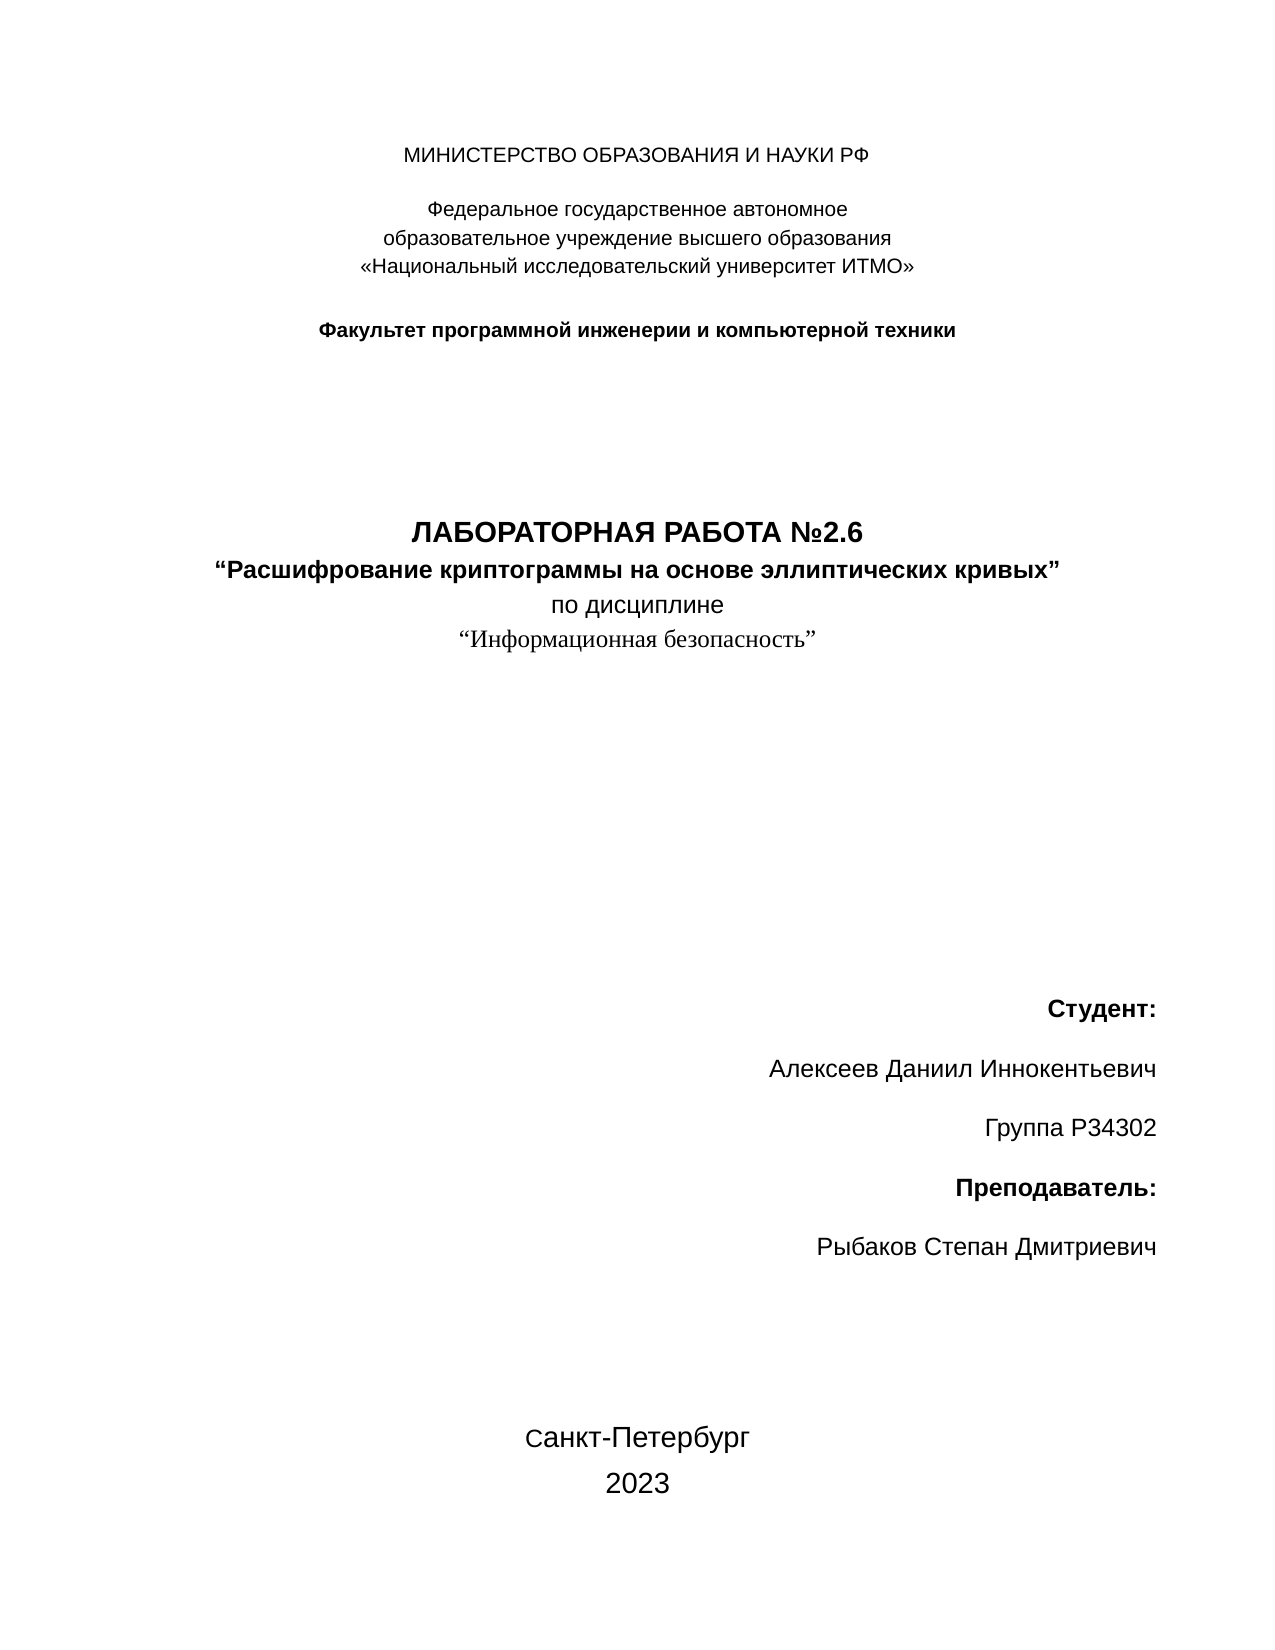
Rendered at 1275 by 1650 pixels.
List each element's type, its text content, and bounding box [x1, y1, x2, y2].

text Рыбаков Степан Дмитриевич [118, 1232, 1157, 1261]
text Студент: [118, 994, 1157, 1023]
text Санкт-Петербург 2023 [118, 1339, 1157, 1500]
text ЛАБОРАТОРНАЯ РАБОТА №2.6 [118, 515, 1157, 549]
text Преподаватель: [793, 1173, 1157, 1201]
text МИНИСТЕРСТВО ОБРАЗОВАНИЯ И НАУКИ РФ [118, 143, 1155, 167]
text образовательное учреждение высшего образования [118, 226, 1157, 249]
text Алексеев Даниил Иннокентьевич [620, 1054, 1157, 1082]
text Группа P34302 [118, 1113, 1157, 1142]
text Федеральное государственное автономное [118, 197, 1157, 221]
text “Информационная безопасность” [118, 624, 1157, 653]
text по дисциплине [118, 590, 1157, 619]
text “Расшифрование криптограммы на основе эллиптических кривых” [118, 556, 1157, 584]
text «Национальный исследовательский университет ИТМО» [118, 254, 1157, 278]
text Факультет программной инженерии и компьютерной техники [118, 318, 1157, 342]
